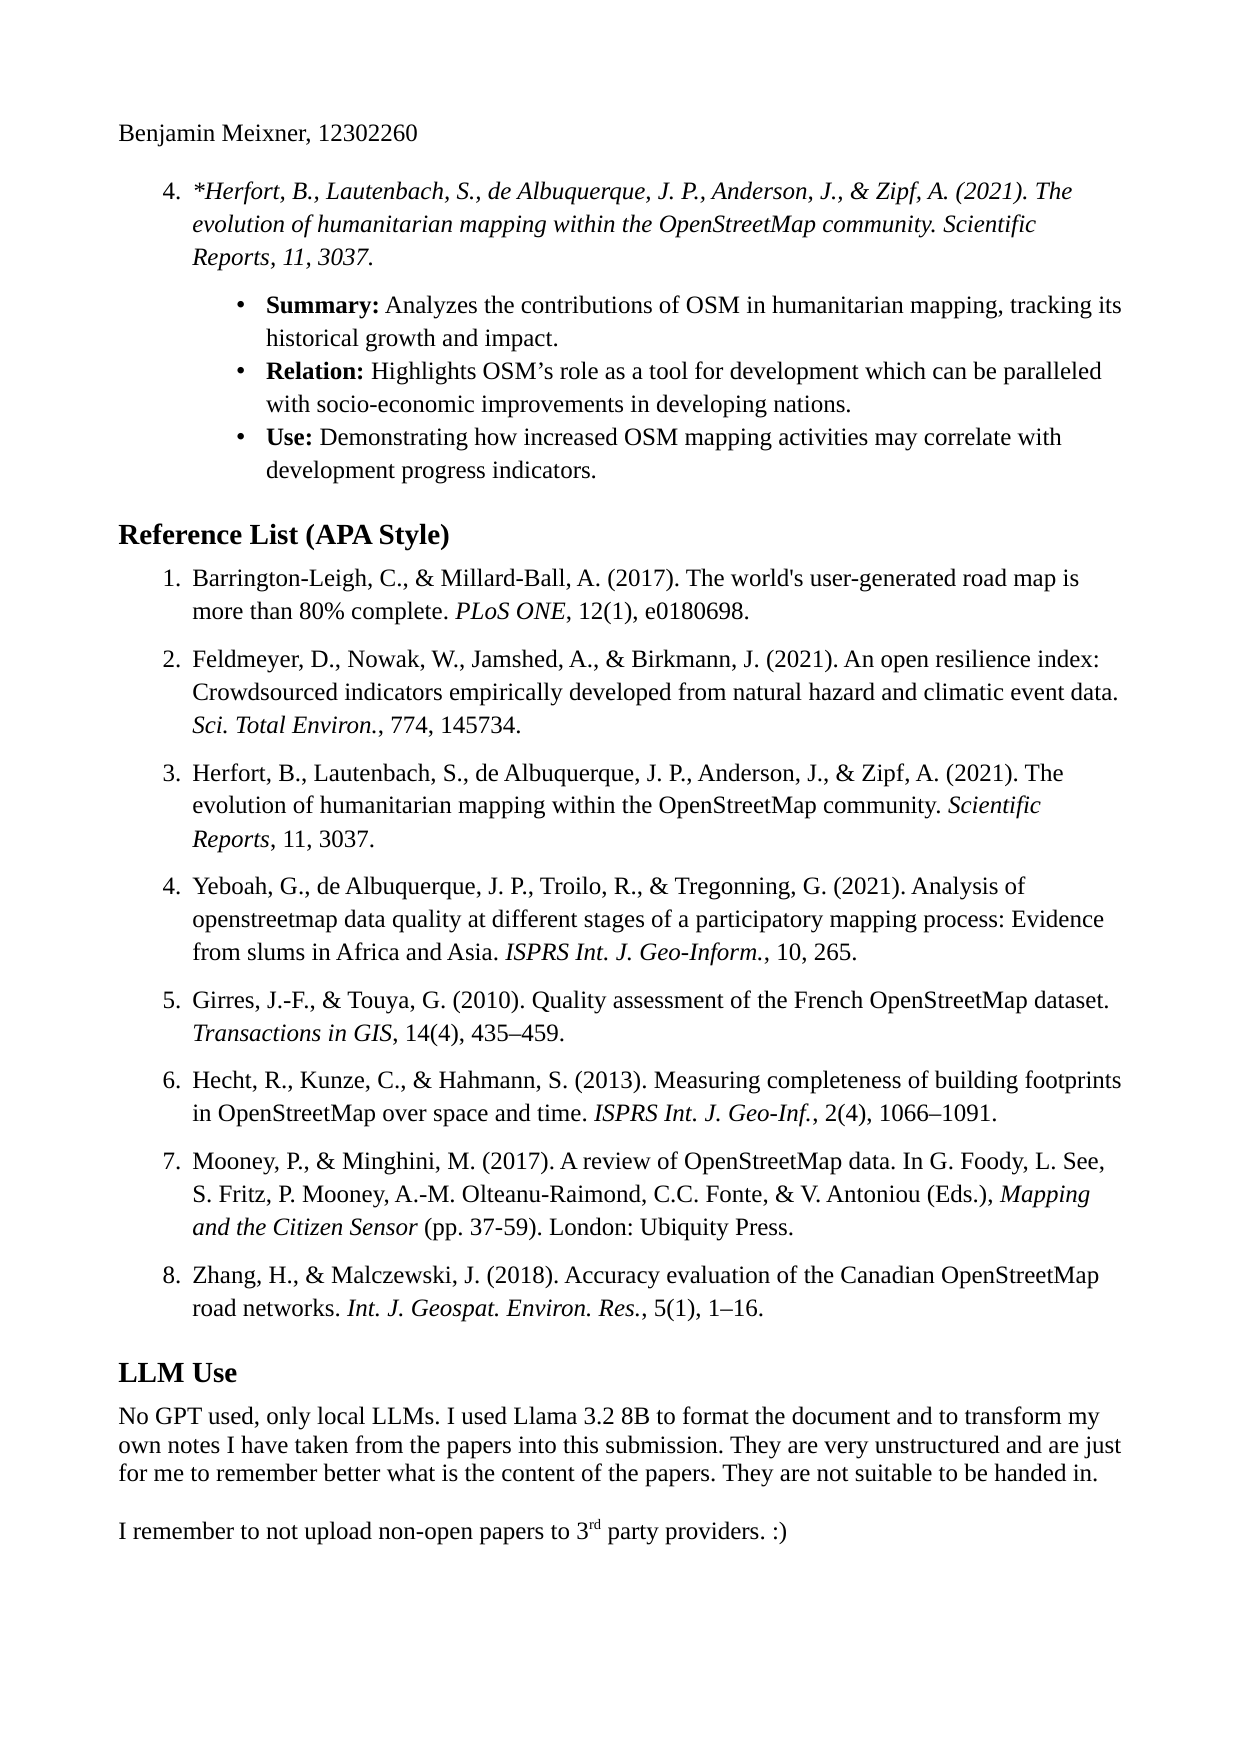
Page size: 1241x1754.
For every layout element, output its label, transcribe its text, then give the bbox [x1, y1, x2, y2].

subtitle LLM Use [118, 1355, 1122, 1388]
list Summary: Analyzes the contributions of OSM in humanitarian mapping, tracking its historical growth and impact. [236, 290, 1122, 352]
list Hecht, R., Kunze, C., & Hahmann, S. (2013). Measuring completeness of building footprints in OpenStreetMap over space and time. ISPRS Int. J. Geo-Inf., 2(4), 1066–1091. [162, 1066, 1122, 1127]
list *Herfort, B., Lautenbach, S., de Albuquerque, J. P., Anderson, J., & Zipf, A. (2021). The evolution of humanitarian mapping within the OpenStreetMap community. Scientific Reports, 11, 3037. [162, 176, 1122, 271]
list Feldmeyer, D., Nowak, W., Jamshed, A., & Birkmann, J. (2021). An open resilience index: Crowdsourced indicators empirically developed from natural hazard and climatic event data. Sci. Total Environ., 774, 145734. [162, 644, 1122, 739]
list Mooney, P., & Minghini, M. (2017). A review of OpenStreetMap data. In G. Foody, L. See, S. Fritz, P. Mooney, A.-M. Olteanu-Raimond, C.C. Fonte, & V. Antoniou (Eds.), Mapping and the Citizen Sensor (pp. 37-59). London: Ubiquity Press. [162, 1146, 1122, 1241]
list Use: Demonstrating how increased OSM mapping activities may correlate with development progress indicators. [236, 422, 1122, 484]
list Yeboah, G., de Albuquerque, J. P., Troilo, R., & Tregonning, G. (2021). Analysis of openstreetmap data quality at different stages of a participatory mapping process: Evidence from slums in Africa and Asia. ISPRS Int. J. Geo-Inform., 10, 265. [162, 871, 1122, 966]
text No GPT used, only local LLMs. I used Llama 3.2 8B to format the document and to transform my own notes I have taken from the papers into this submission. They are very unstructured and are just for me to remember better what is the content of the papers. They are not suitable to be handed in. [118, 1401, 1122, 1487]
list Girres, J.-F., & Touya, G. (2010). Quality assessment of the French OpenStreetMap dataset. Transactions in GIS, 14(4), 435–459. [162, 985, 1122, 1047]
subtitle Reference List (APA Style) [118, 517, 1122, 551]
list Herfort, B., Lautenbach, S., de Albuquerque, J. P., Anderson, J., & Zipf, A. (2021). The evolution of humanitarian mapping within the OpenStreetMap community. Scientific Reports, 11, 3037. [162, 758, 1122, 852]
list Relation: Highlights OSM’s role as a tool for development which can be paralleled with socio-economic improvements in developing nations. [236, 356, 1122, 418]
text I remember to not upload non-open papers to 3rd party providers. :) [118, 1516, 1122, 1545]
list Barrington-Leigh, C., & Millard-Ball, A. (2017). The world's user-generated road map is more than 80% complete. PLoS ONE, 12(1), e0180698. [162, 563, 1122, 625]
list Zhang, H., & Malczewski, J. (2018). Accuracy evaluation of the Canadian OpenStreetMap road networks. Int. J. Geospat. Environ. Res., 5(1), 1–16. [162, 1260, 1122, 1322]
